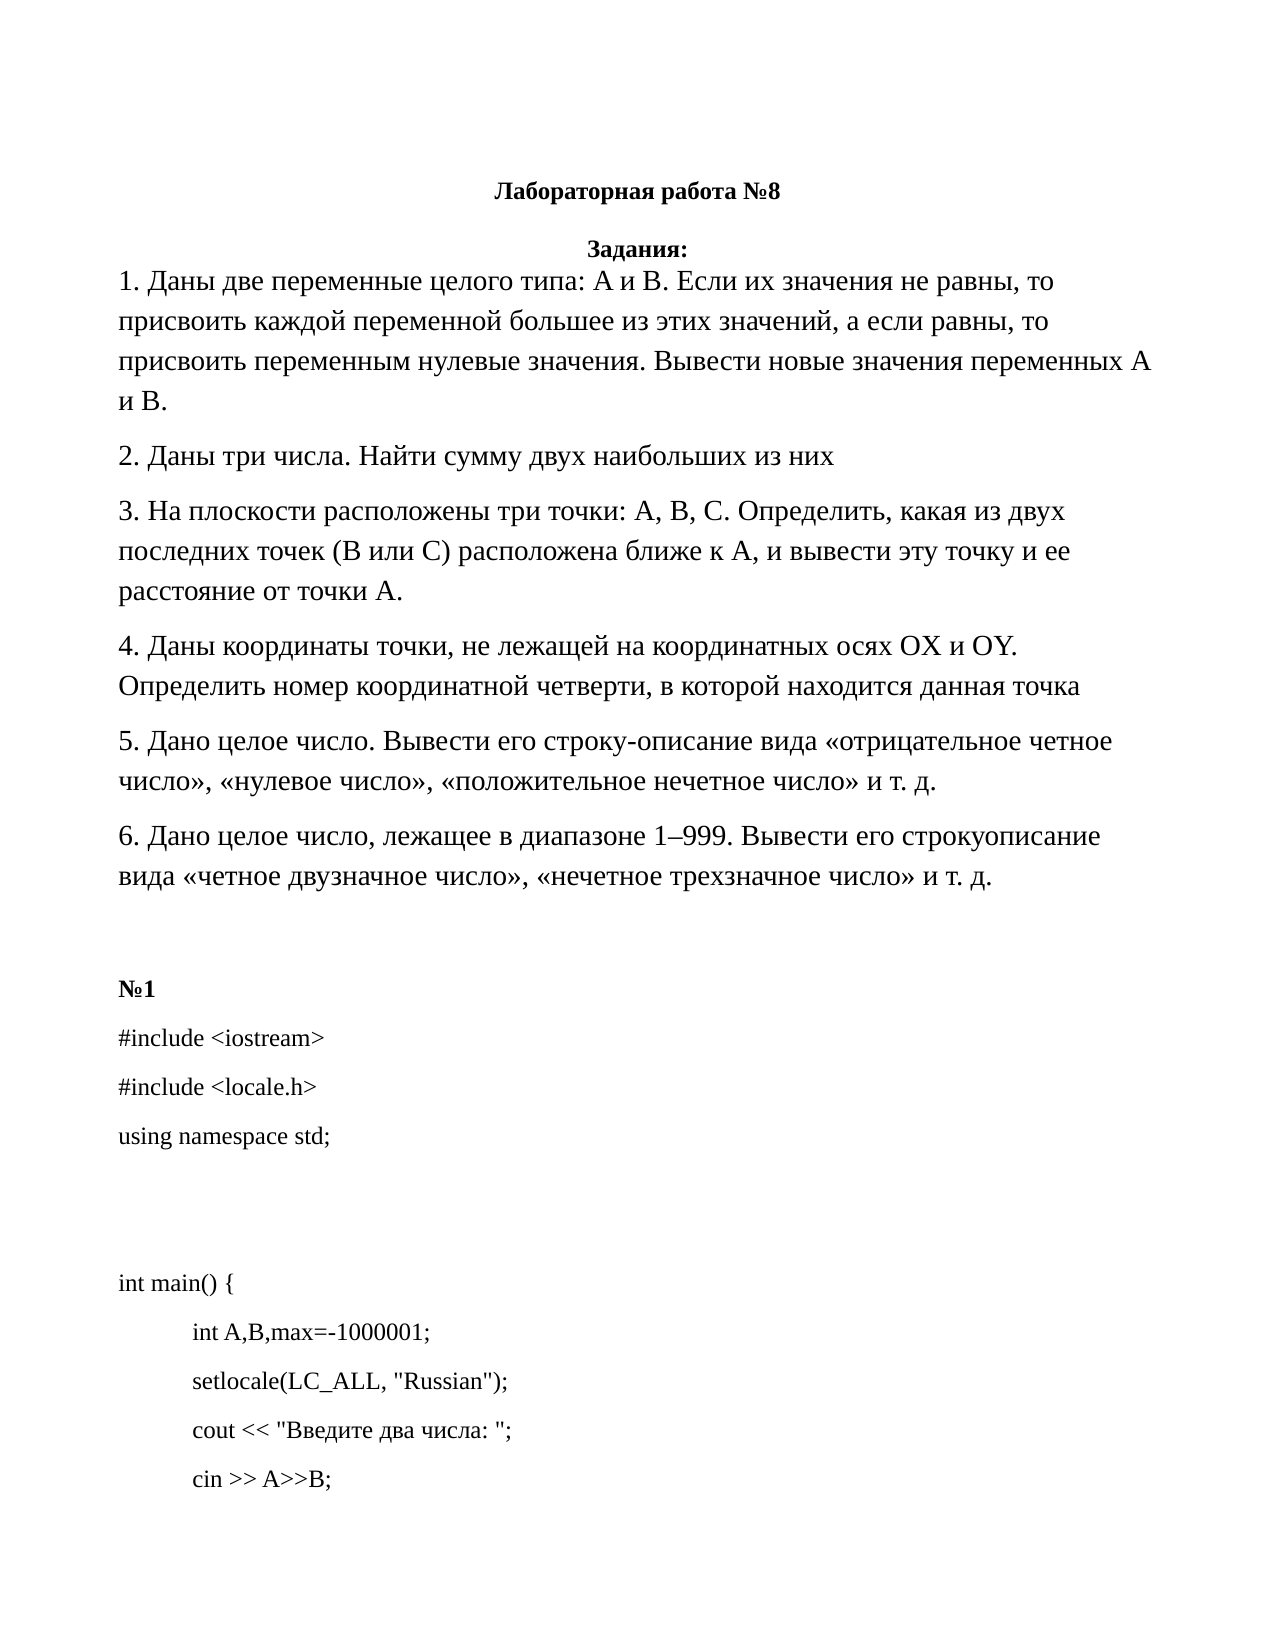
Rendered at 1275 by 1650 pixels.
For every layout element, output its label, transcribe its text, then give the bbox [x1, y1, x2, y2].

text #include <locale.h> [118, 1072, 1157, 1101]
text setlocale(LC_ALL, "Russian"); [118, 1366, 1157, 1395]
text Задания: [118, 234, 1157, 263]
text int A,B,max=-1000001; [118, 1317, 1157, 1346]
text 4. Даны координаты точки, не лежащей на координатных осях OX и OY. Определить номер координатной четверти, в которой находится данная точка [118, 628, 1157, 702]
text 6. Дано целое число, лежащее в диапазоне 1–999. Вывести его строкуописание вида «четное двузначное число», «нечетное трехзначное число» и т. д. [118, 818, 1157, 892]
text 2. Даны три числа. Найти сумму двух наибольших из них [118, 438, 1157, 472]
text int main() { [118, 1268, 1157, 1297]
text cin >> A>>B; [118, 1464, 1157, 1493]
text 5. Дано целое число. Вывести его строку-описание вида «отрицательное четное число», «нулевое число», «положительное нечетное число» и т. д. [118, 723, 1157, 797]
text №1 [118, 974, 1157, 1003]
text #include <iostream> [118, 1023, 1157, 1052]
text using namespace std; [118, 1121, 1157, 1150]
text 1. Даны две переменные целого типа: A и B. Если их значения не равны, то присвоить каждой переменной большее из этих значений, а если равны, то присвоить переменным нулевые значения. Вывести новые значения переменных A и B. [118, 263, 1157, 417]
text 3. На плоскости расположены три точки: A, B, C. Определить, какая из двух последних точек (B или C) расположена ближе к A, и вывести эту точку и ее расстояние от точки A. [118, 493, 1157, 607]
text cout << "Введите два числа: "; [118, 1415, 1157, 1444]
text Лабораторная работа №8 [118, 176, 1157, 205]
